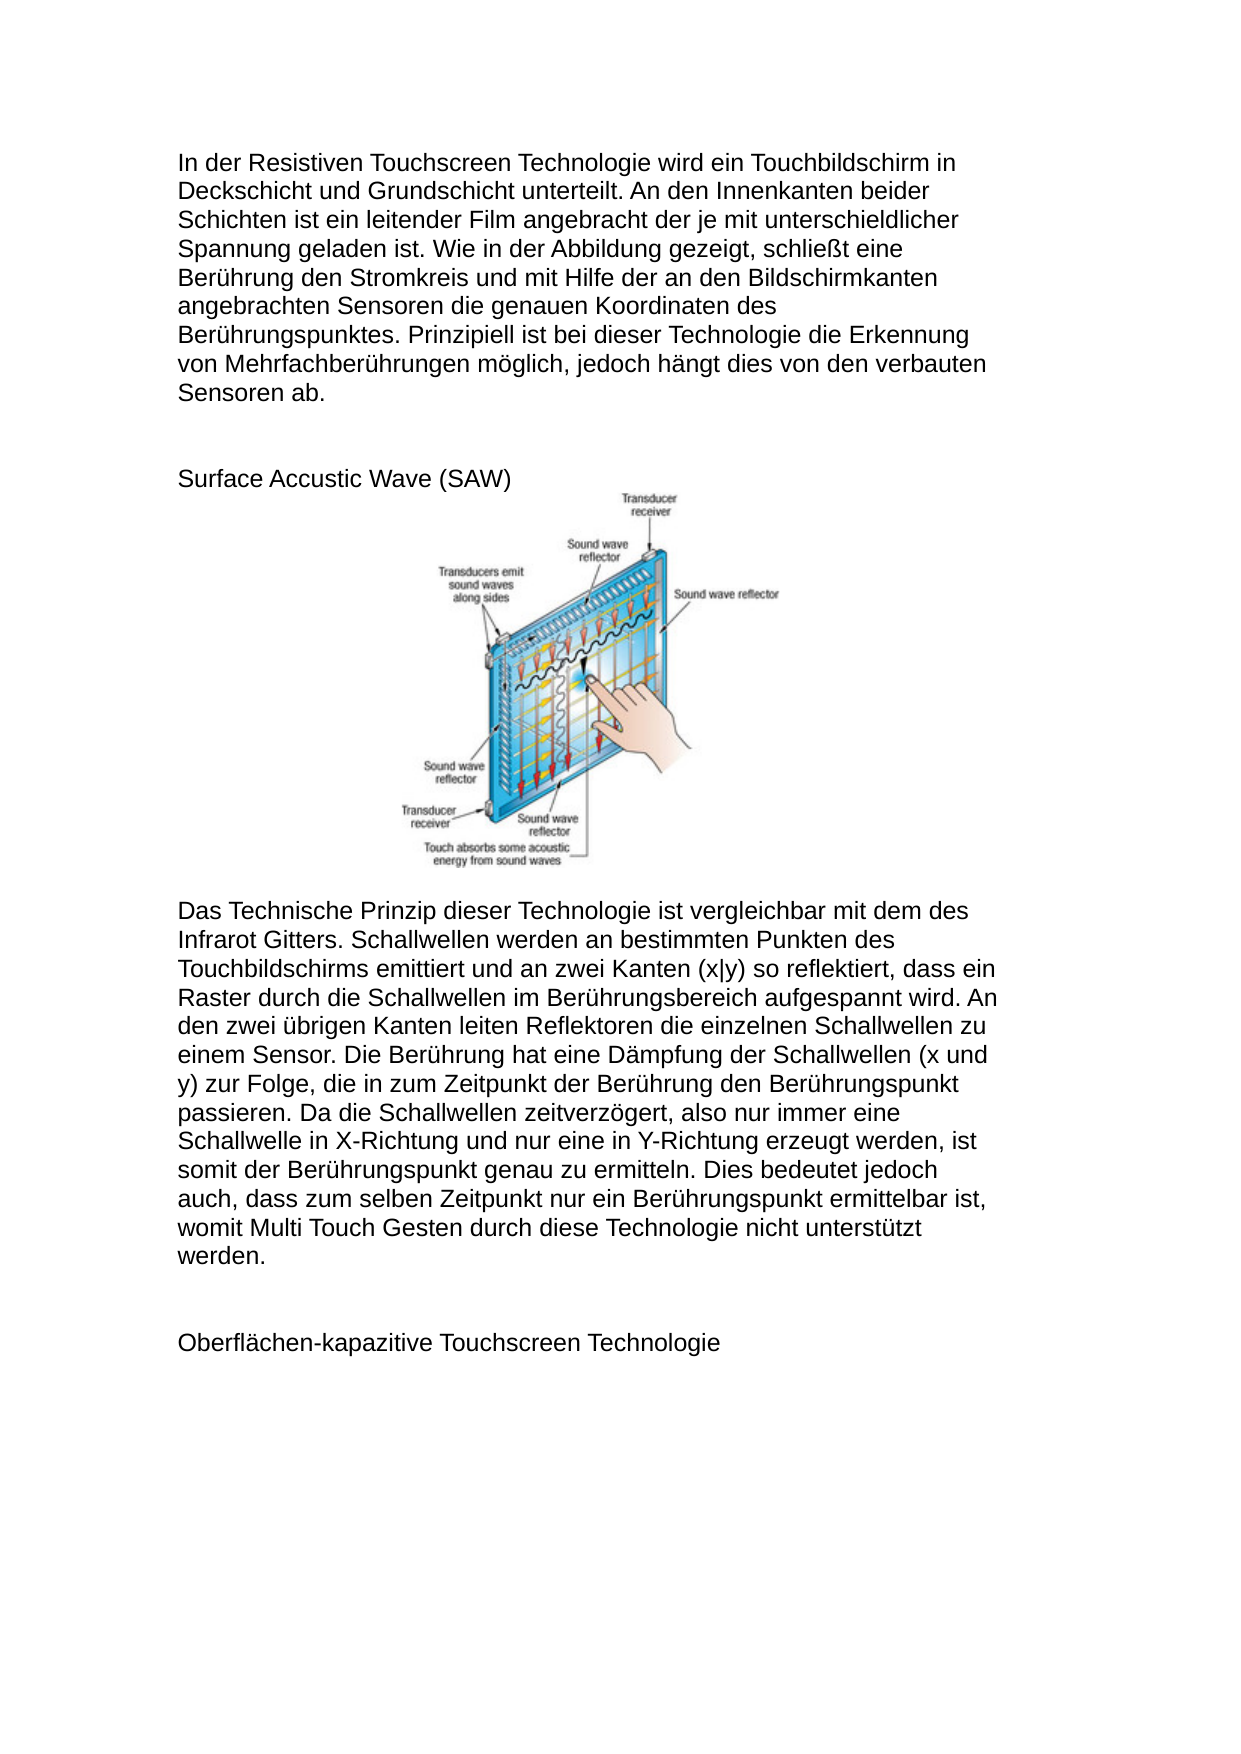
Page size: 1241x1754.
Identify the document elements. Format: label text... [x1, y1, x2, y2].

picture [401, 492, 780, 868]
text In der Resistiven Touchscreen Technologie wird ein Touchbildschirm in Deckschicht und Grundschicht unterteilt. An den Innenkanten beider Schichten ist ein leitender Film angebracht der je mit unterschieldlicher Spannung geladen ist. Wie in der Abbildung gezeigt, schließt eine Berührung den Stromkreis und mit Hilfe der an den Bildschirmkanten angebrachten Sensoren die genauen Koordinaten des Berührungspunktes. Prinzipiell ist bei dieser Technologie die Erkennung von Mehrfachberührungen möglich, jedoch hängt dies von den verbauten Sensoren ab. [177, 148, 1004, 406]
text Oberflächen-kapazitive Touchscreen Technologie [177, 1328, 1004, 1356]
text Das Technische Prinzip dieser Technologie ist vergleichbar mit dem des Infrarot Gitters. Schallwellen werden an bestimmten Punkten des Touchbildschirms emittiert und an zwei Kanten (x|y) so reflektiert, dass ein Raster durch die Schallwellen im Berührungsbereich aufgespannt wird. An den zwei übrigen Kanten leiten Reflektoren die einzelnen Schallwellen zu einem Sensor. Die Berührung hat eine Dämpfung der Schallwellen (x und y) zur Folge, die in zum Zeitpunkt der Berührung den Berührungspunkt passieren. Da die Schallwellen zeitverzögert, also nur immer eine Schallwelle in X-Richtung und nur eine in Y-Richtung erzeugt werden, ist somit der Berührungspunkt genau zu ermitteln. Dies bedeutet jedoch auch, dass zum selben Zeitpunkt nur ein Berührungspunkt ermittelbar ist, womit Multi Touch Gesten durch diese Technologie nicht unterstützt werden. [177, 896, 1004, 1270]
text Surface Accustic Wave (SAW) [177, 464, 1004, 493]
